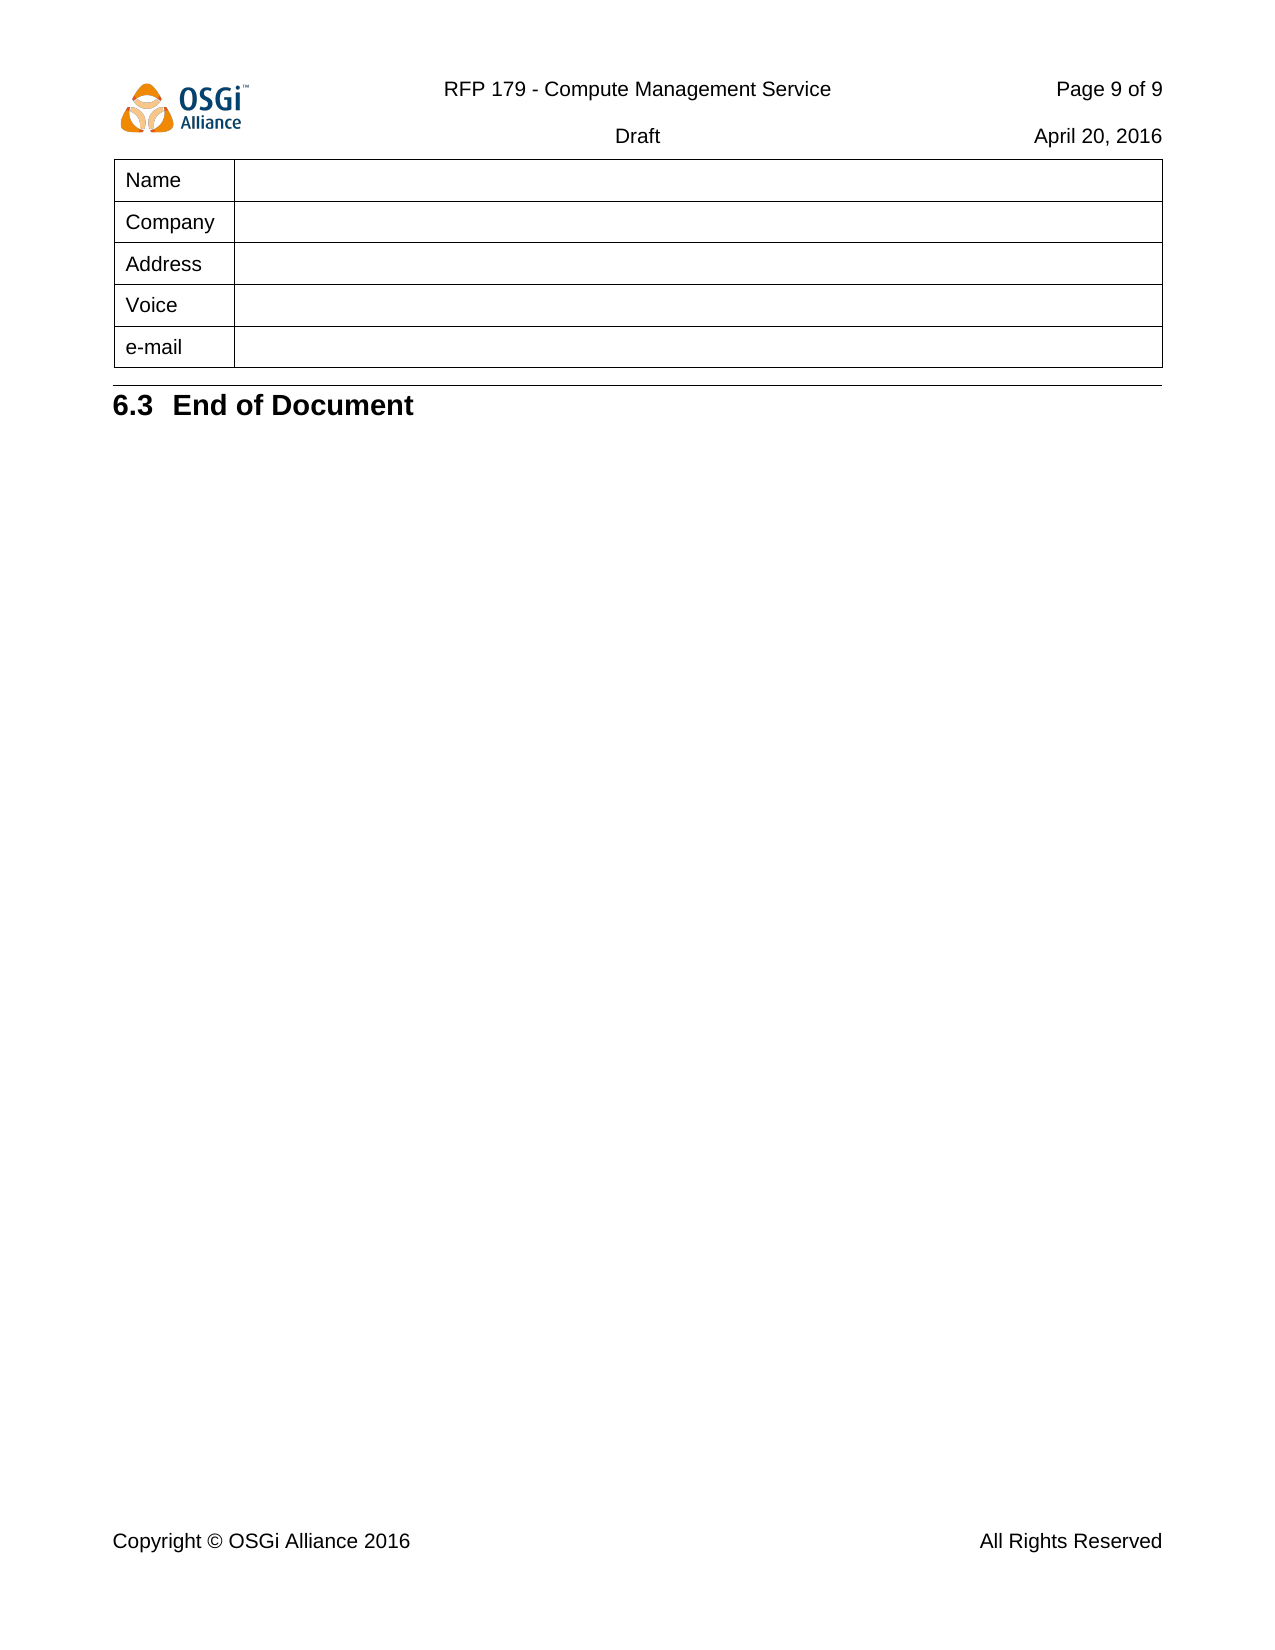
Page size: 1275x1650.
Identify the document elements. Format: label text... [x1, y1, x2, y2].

picture [113, 76, 257, 140]
table_header Name [115, 160, 234, 201]
subtitle End of Document [112, 386, 1162, 422]
table_header [235, 160, 1162, 201]
table_cell [235, 285, 1162, 326]
table_cell Company [115, 202, 234, 242]
table_cell Voice [115, 285, 234, 326]
table_cell Address [115, 243, 234, 284]
table_cell [235, 243, 1162, 284]
table_cell [235, 202, 1162, 242]
table_cell e-mail [115, 327, 234, 367]
table_cell [235, 327, 1162, 367]
